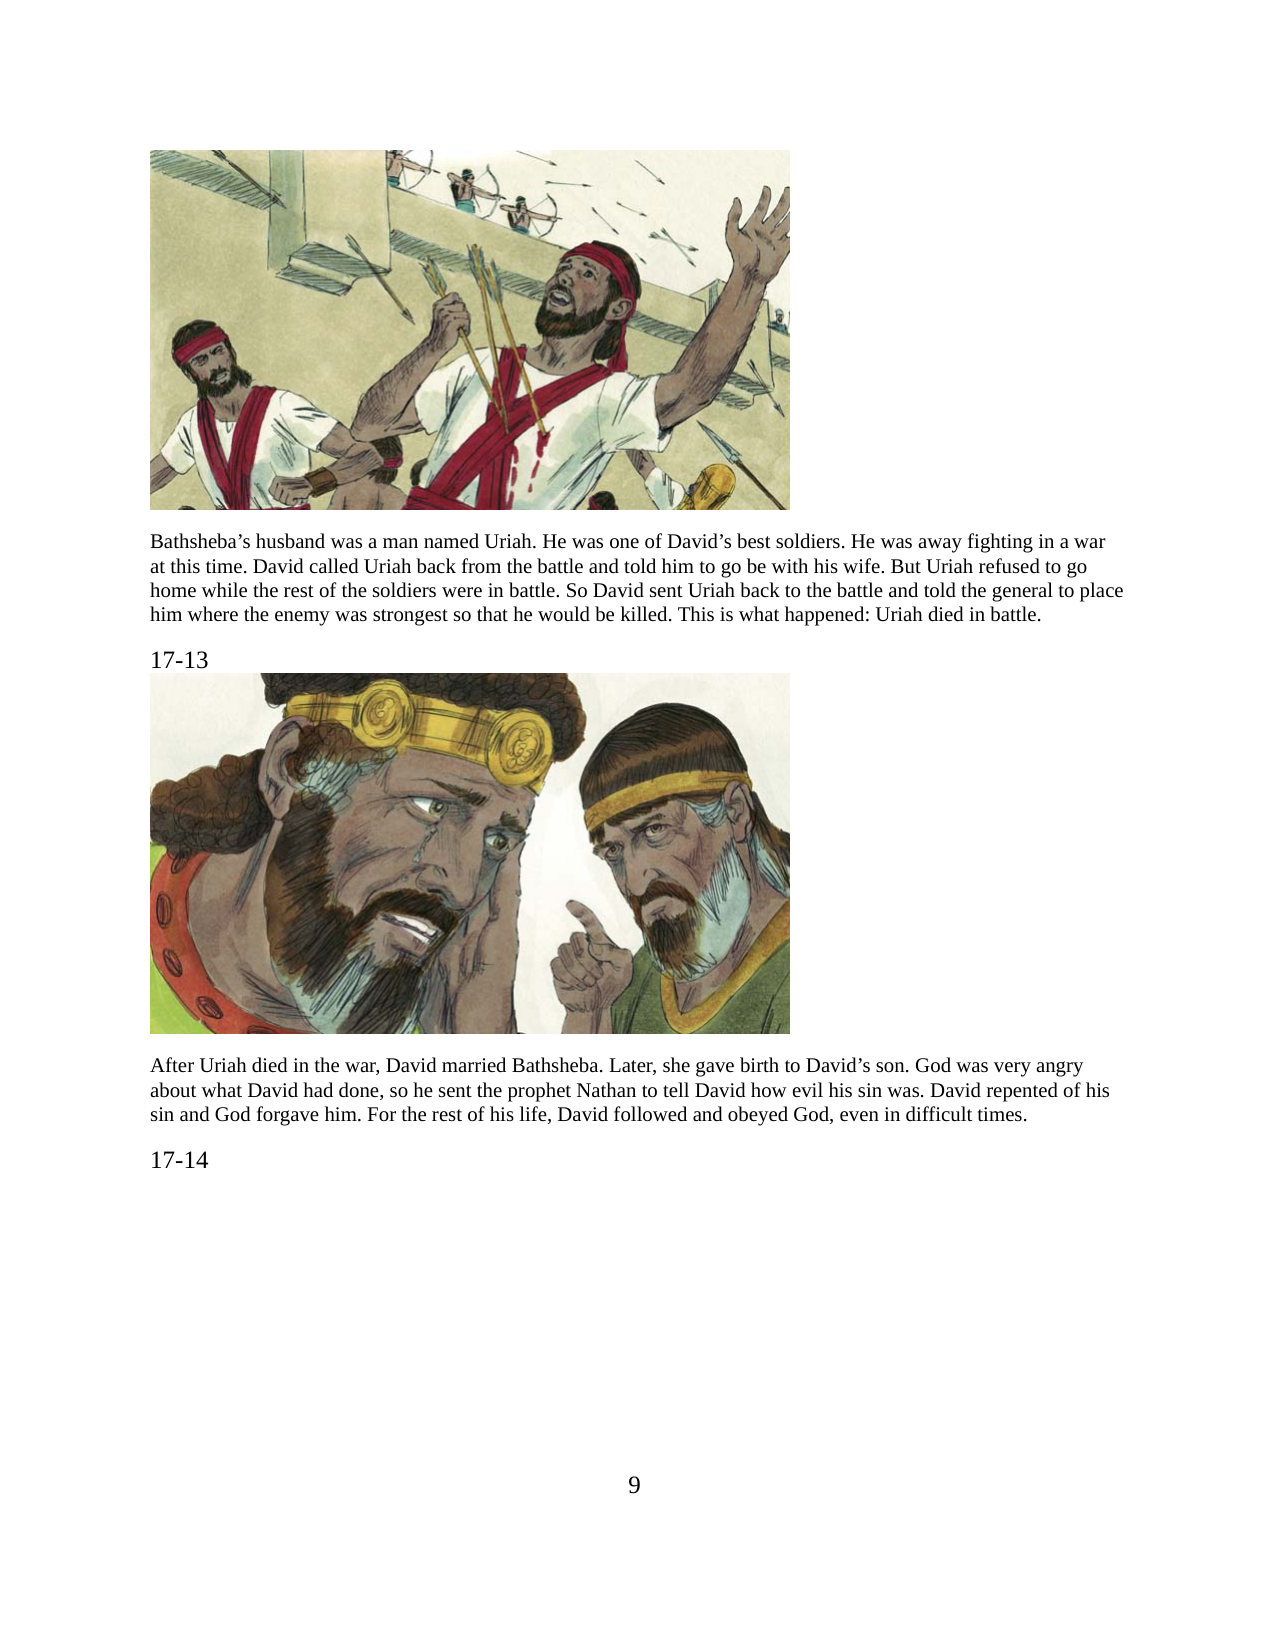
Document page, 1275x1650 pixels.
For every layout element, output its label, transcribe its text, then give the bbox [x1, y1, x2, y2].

picture [150, 150, 790, 510]
subtitle 17-14 [150, 1145, 1125, 1174]
picture [150, 673, 790, 1034]
text After Uriah died in the war, David married Bathsheba. Later, she gave birth to David’s son. God was very angry about what David had done, so he sent the prophet Nathan to tell David how evil his sin was. David repented of his sin and God forgave him. For the rest of his life, David followed and obeyed God, even in difficult times. [150, 1053, 1125, 1126]
text Bathsheba’s husband was a man named Uriah. He was one of David’s best soldiers. He was away fighting in a war at this time. David called Uriah back from the battle and told him to go be with his wife. But Uriah refused to go home while the rest of the soldiers were in battle. So David sent Uriah back to the battle and told the general to place him where the enemy was strongest so that he would be killed. This is what happened: Uriah died in battle. [150, 529, 1125, 626]
subtitle 17-13 [150, 645, 1125, 674]
